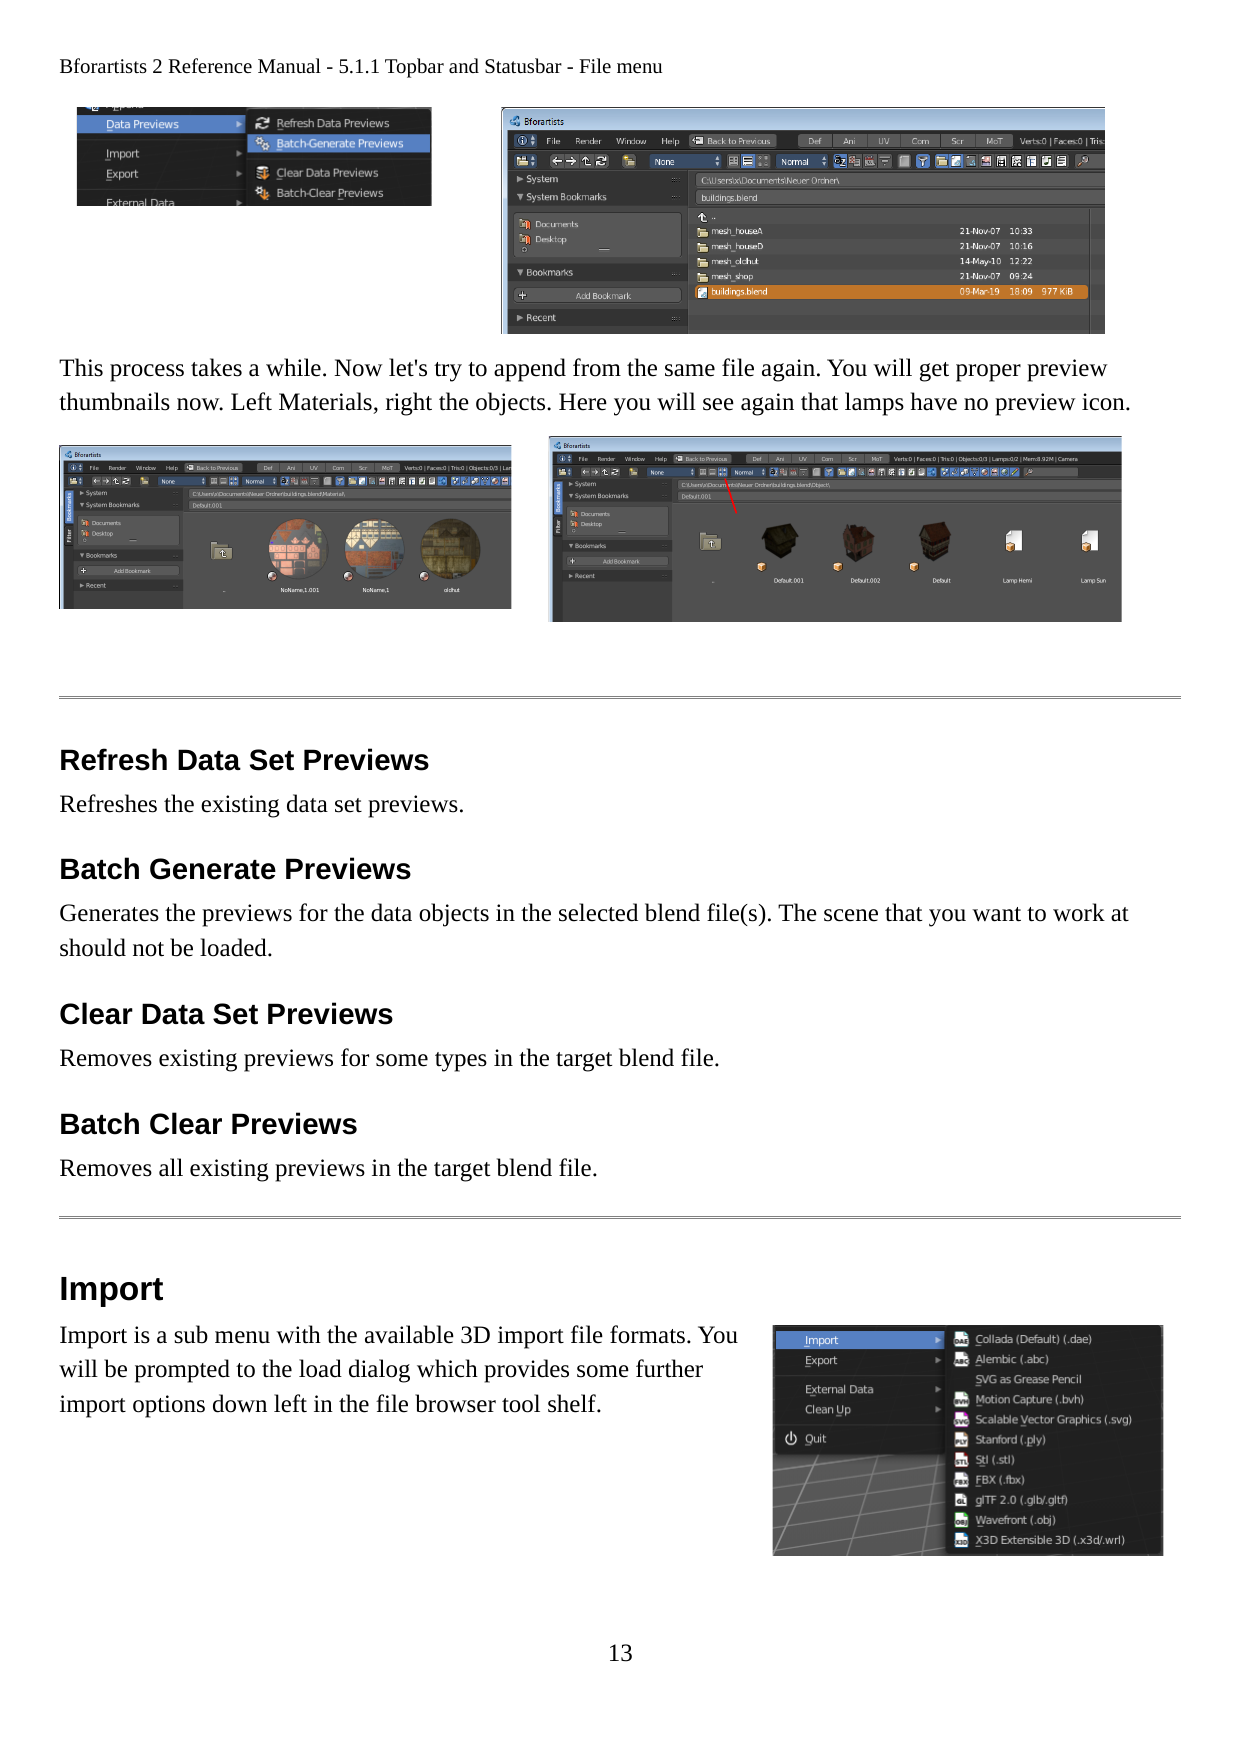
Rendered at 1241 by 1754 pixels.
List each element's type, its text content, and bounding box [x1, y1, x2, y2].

text Removes all existing previews in the target blend file. [59, 1153, 1181, 1182]
subtitle Refresh Data Set Previews [59, 742, 1181, 776]
subtitle Clear Data Set Previews [59, 997, 1181, 1030]
text Removes existing previews for some types in the target blend file. [59, 1043, 1181, 1072]
subtitle Batch Generate Previews [59, 852, 1181, 886]
picture [772, 1325, 1164, 1556]
text This process takes a while. Now let's try to append from the same file again. You will get proper preview thumbnails now. Left Materials, right the objects. Here you will see again that lamps have no preview icon. [59, 353, 1181, 416]
subtitle Import [59, 1269, 1181, 1307]
picture [548, 436, 1122, 622]
text Generates the previews for the data objects in the selected blend file(s). The scene that you want to work at should not be loaded. [59, 898, 1181, 962]
picture [59, 445, 512, 609]
picture [76, 107, 432, 206]
text Refreshes the existing data set previews. [59, 789, 1181, 817]
subtitle Batch Clear Previews [59, 1107, 1181, 1140]
text Import is a sub menu with the available 3D import file formats. You will be prompted to the load dialog which provides some further import options down left in the file browser tool shelf. [59, 1320, 1181, 1418]
picture [501, 107, 1105, 334]
